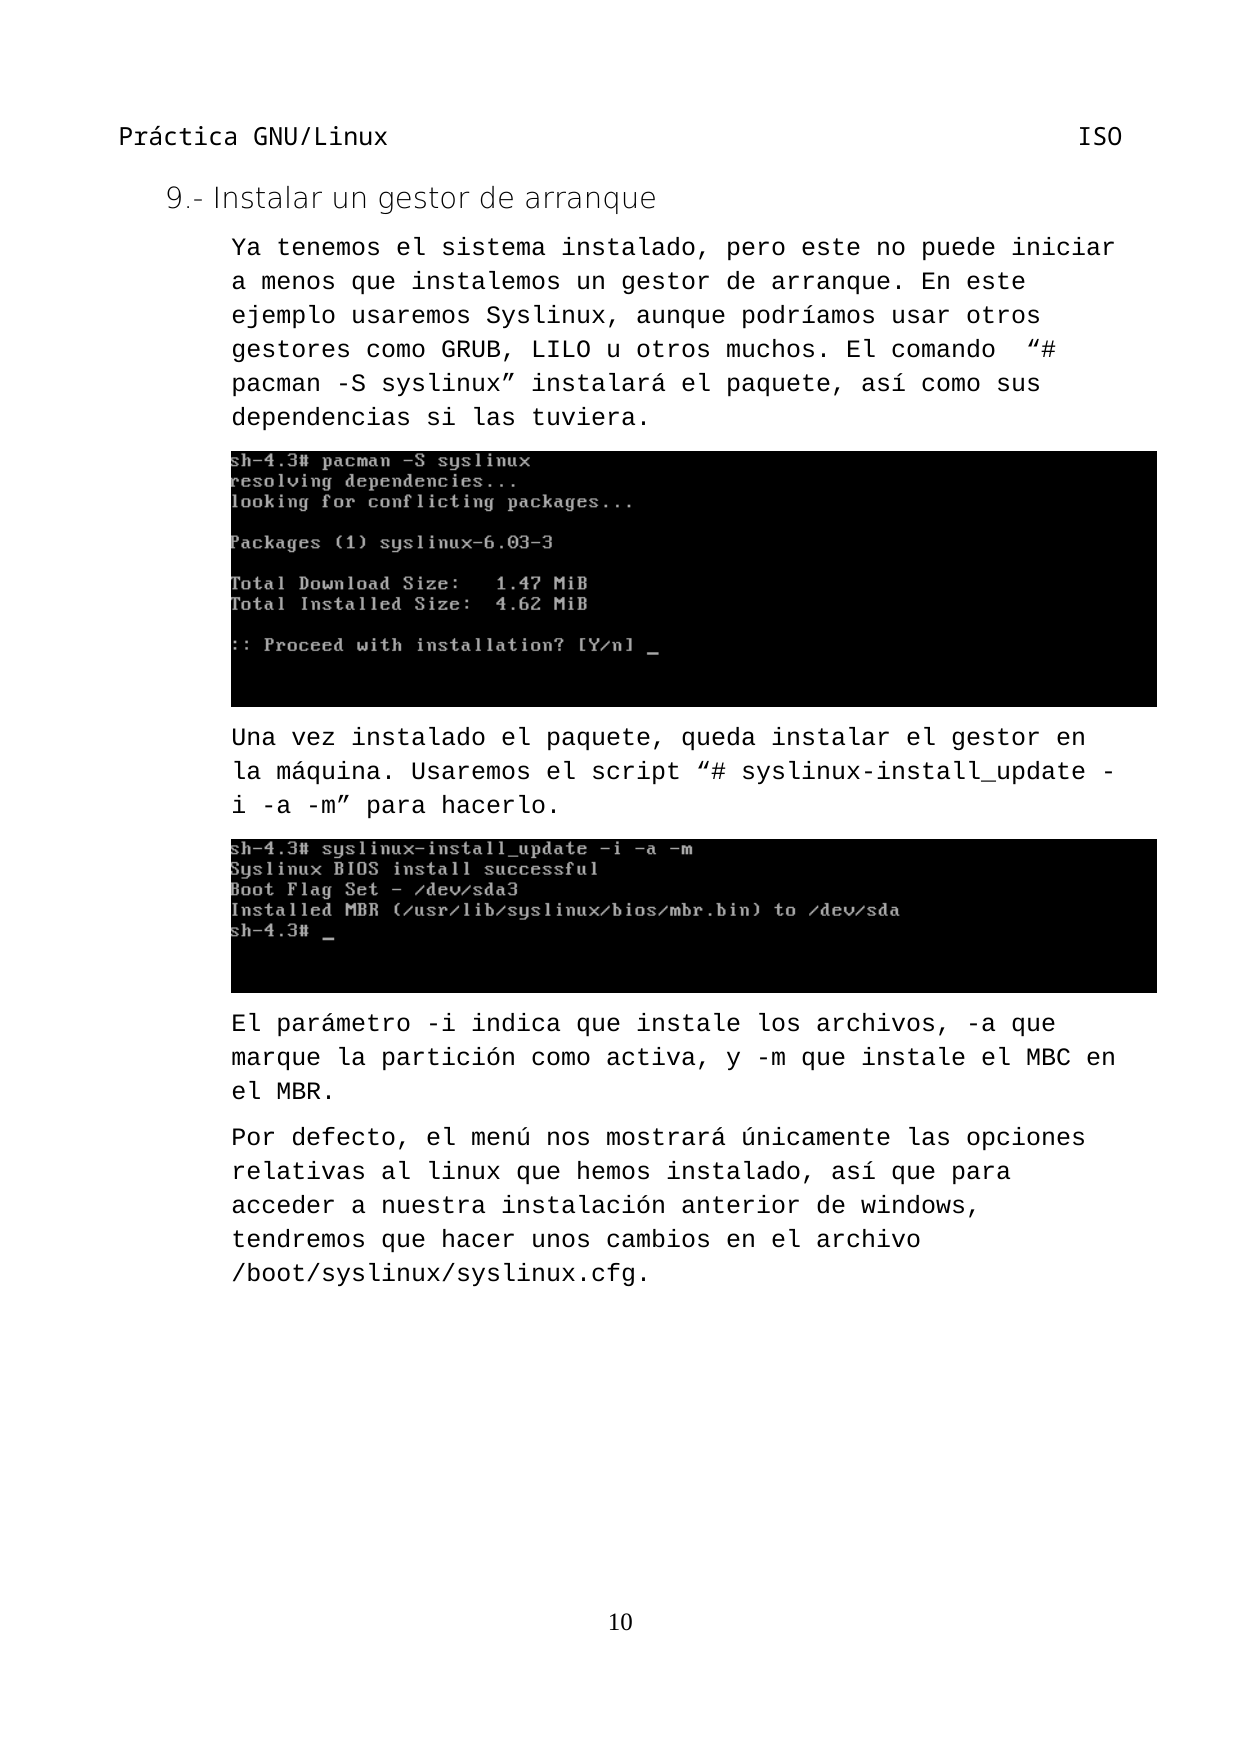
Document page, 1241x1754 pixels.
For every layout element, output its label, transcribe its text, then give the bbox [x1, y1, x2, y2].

picture [231, 839, 1157, 993]
text Ya tenemos el sistema instalado, pero este no puede iniciar a menos que instalemos un gestor de arranque. En este ejemplo usaremos Syslinux, aunque podríamos usar otros gestores como GRUB, LILO u otros muchos. El comando “# pacman -S syslinux” instalará el paquete, así como sus dependencias si las tuviera. [231, 235, 1122, 433]
list Instalar un gestor de arranque [156, 182, 1122, 216]
text Por defecto, el menú nos mostrará únicamente las opciones relativas al linux que hemos instalado, así que para acceder a nuestra instalación anterior de windows, tendremos que hacer unos cambios en el archivo /boot/syslinux/syslinux.cfg. [231, 1125, 1122, 1289]
text El parámetro -i indica que instale los archivos, -a que marque la partición como activa, y -m que instale el MBC en el MBR. [231, 1010, 1122, 1107]
picture [231, 451, 1157, 707]
text Una vez instalado el paquete, queda instalar el gestor en la máquina. Usaremos el script “# syslinux-install_update -i -a -m” para hacerlo. [231, 725, 1122, 821]
